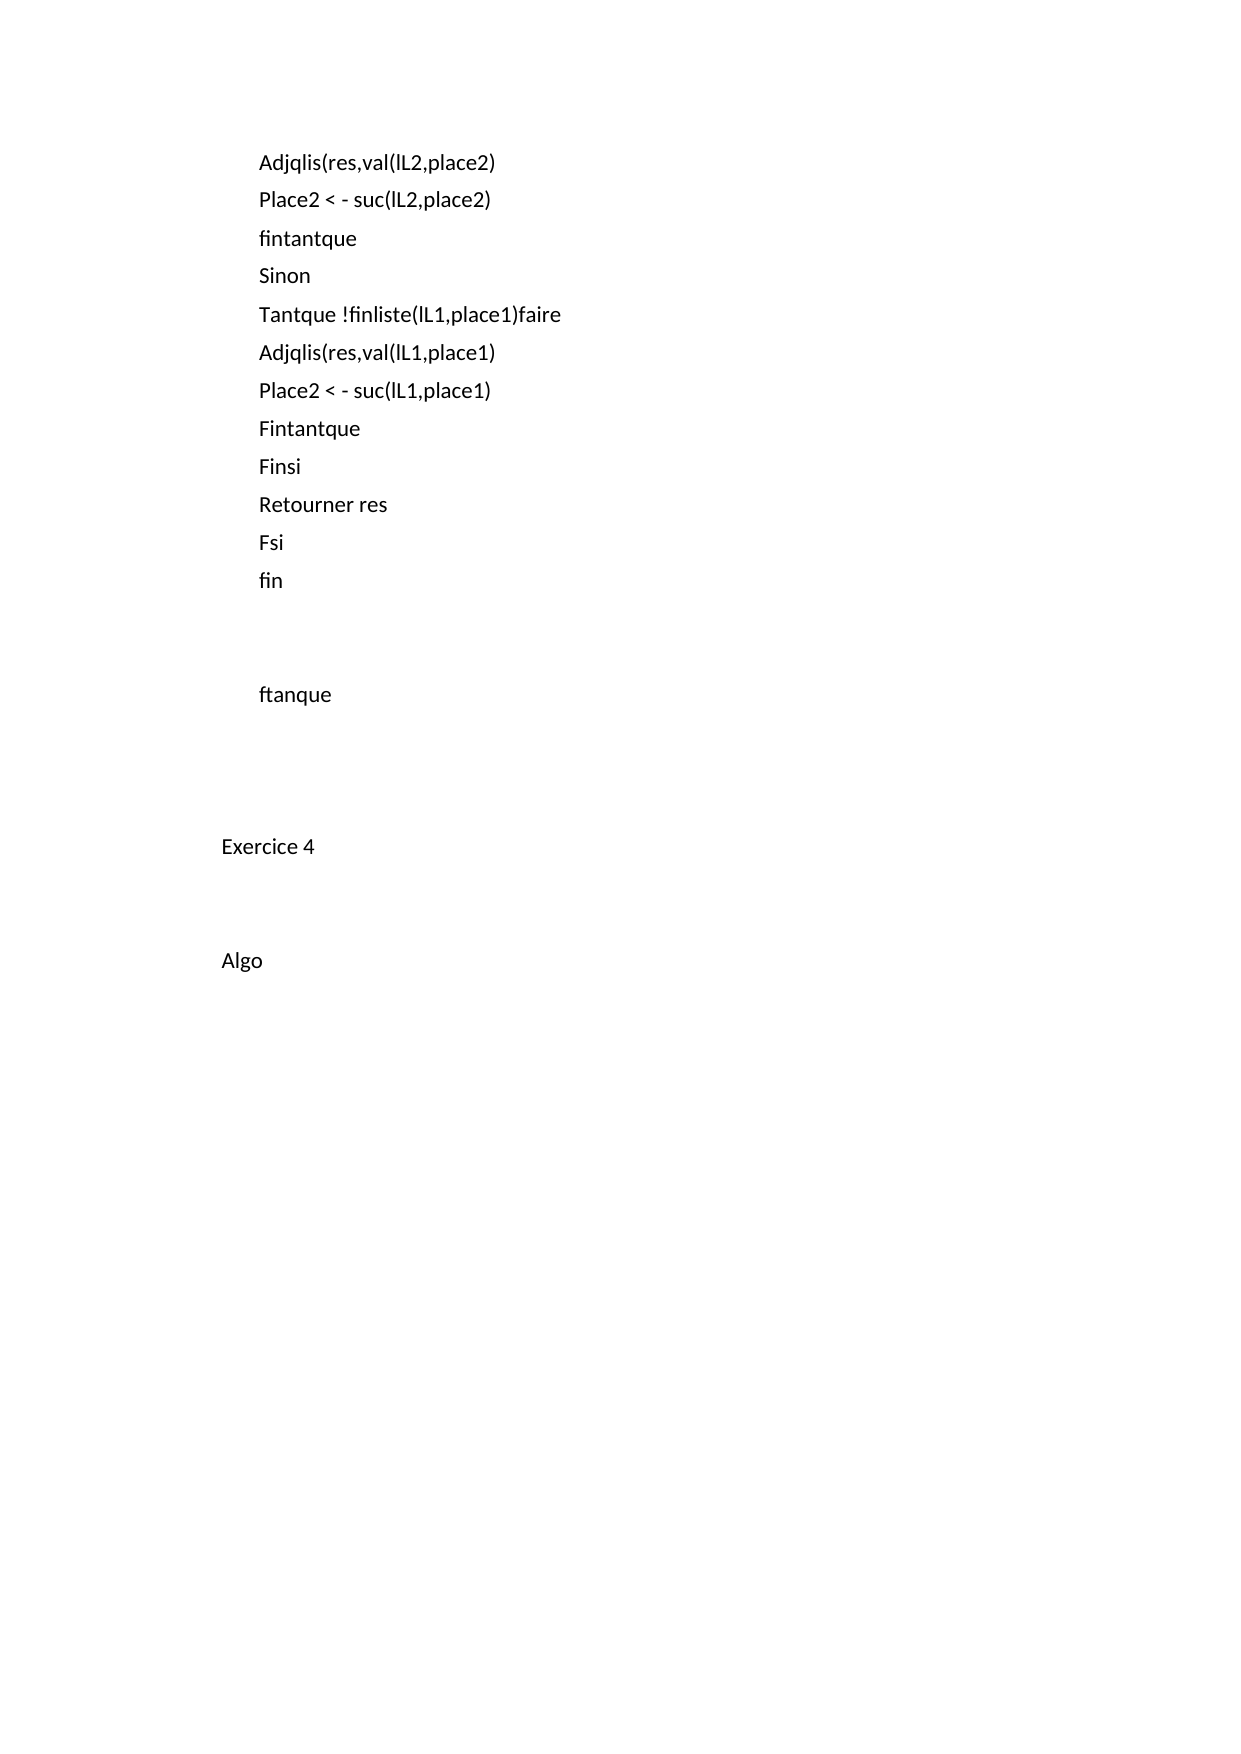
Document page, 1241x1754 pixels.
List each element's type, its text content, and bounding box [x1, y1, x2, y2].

list Adjqlis(res,val(lL2,place2) [259, 148, 1093, 176]
text Algo [148, 946, 1093, 974]
list Place2 < - suc(lL1,place1) [259, 376, 1093, 404]
list Finsi [259, 452, 1093, 480]
list Sinon [259, 262, 1093, 290]
list Fintantque [259, 414, 1093, 442]
list Retourner res [259, 490, 1093, 518]
list Adjqlis(res,val(lL1,place1) [259, 338, 1093, 366]
list fintantque [259, 224, 1093, 252]
list Place2 < - suc(lL2,place2) [259, 186, 1093, 214]
list Tantque !finliste(lL1,place1)faire [259, 300, 1093, 328]
list ftanque [259, 680, 1093, 708]
list Fsi [259, 528, 1093, 556]
list fin [259, 566, 1093, 594]
text Exercice 4 [148, 832, 1093, 860]
